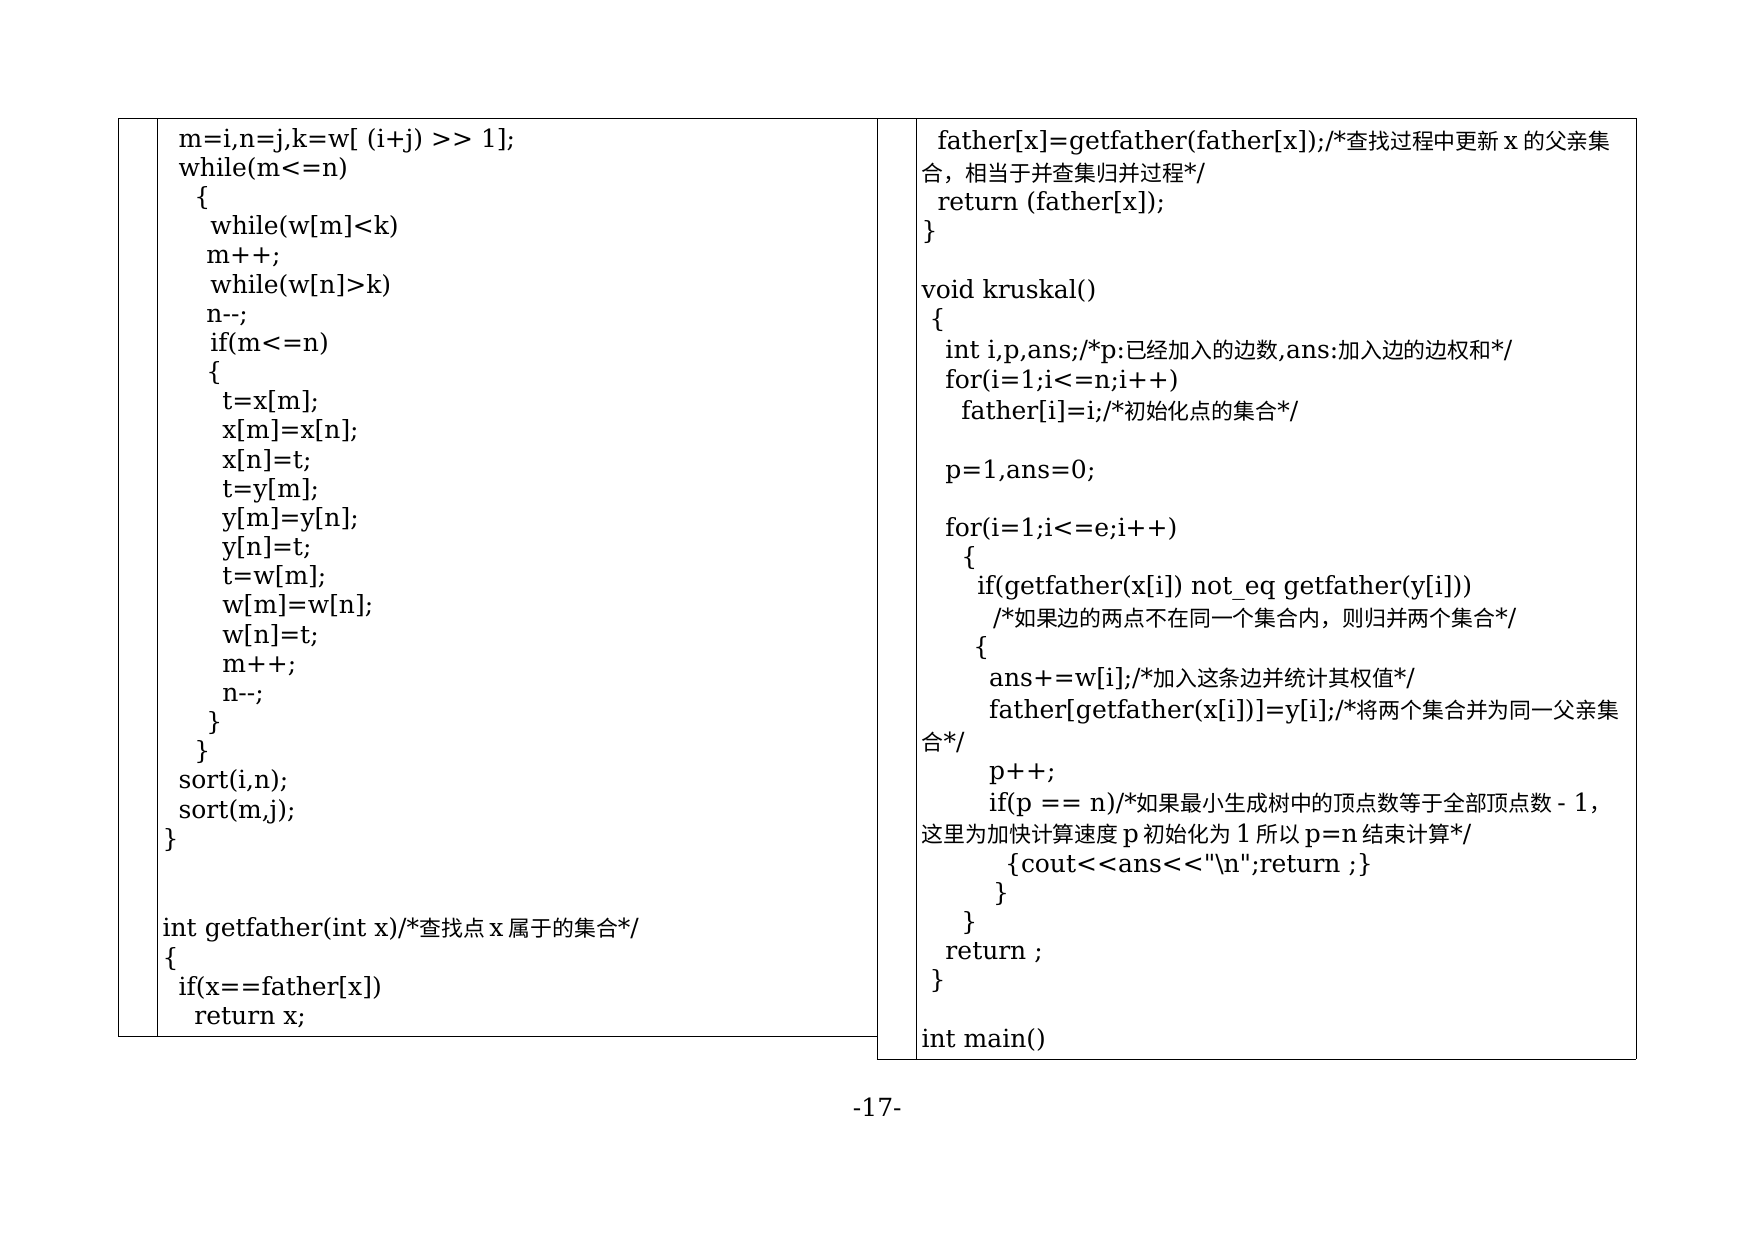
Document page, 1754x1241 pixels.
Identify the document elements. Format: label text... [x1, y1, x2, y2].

table_header [878, 119, 916, 1059]
table_header [119, 119, 157, 1036]
table_header m=i,n=j,k=w[ (i+j) >> 1]; while(m<=n) { while(w[m]<k) m++; while(w[n]>k) n--; if(m<=n) { t=x[m]; x[m]=x[n]; x[n]=t; t=y[m]; y[m]=y[n]; y[n]=t; t=w[m]; w[m]=w[n]; w[n]=t; m++; n--; } } sort(i,n); sort(m,j); } int getfather(int x)/*查找点x属于的集合*/ { if(x==father[x]) return x; [158, 119, 877, 1036]
table_header father[x]=getfather(father[x]);/*查找过程中更新x的父亲集合，相当于并查集归并过程*/ return (father[x]); } void kruskal() { int i,p,ans;/*p:已经加入的边数,ans:加入边的边权和*/ for(i=1;i<=n;i++) father[i]=i;/*初始化点的集合*/ p=1,ans=0; for(i=1;i<=e;i++) { if(getfather(x[i]) not_eq getfather(y[i])) /*如果边的两点不在同一个集合内，则归并两个集合*/ { ans+=w[i];/*加入这条边并统计其权值*/ father[getfather(x[i])]=y[i];/*将两个集合并为同一父亲集合*/ p++; if(p == n)/*如果最小生成树中的顶点数等于全部顶点数 - 1，这里为加快计算速度p初始化为1所以p=n结束计算*/ {cout<<ans<<"\n";return ;} } } return ; } int main() [917, 119, 1636, 1059]
